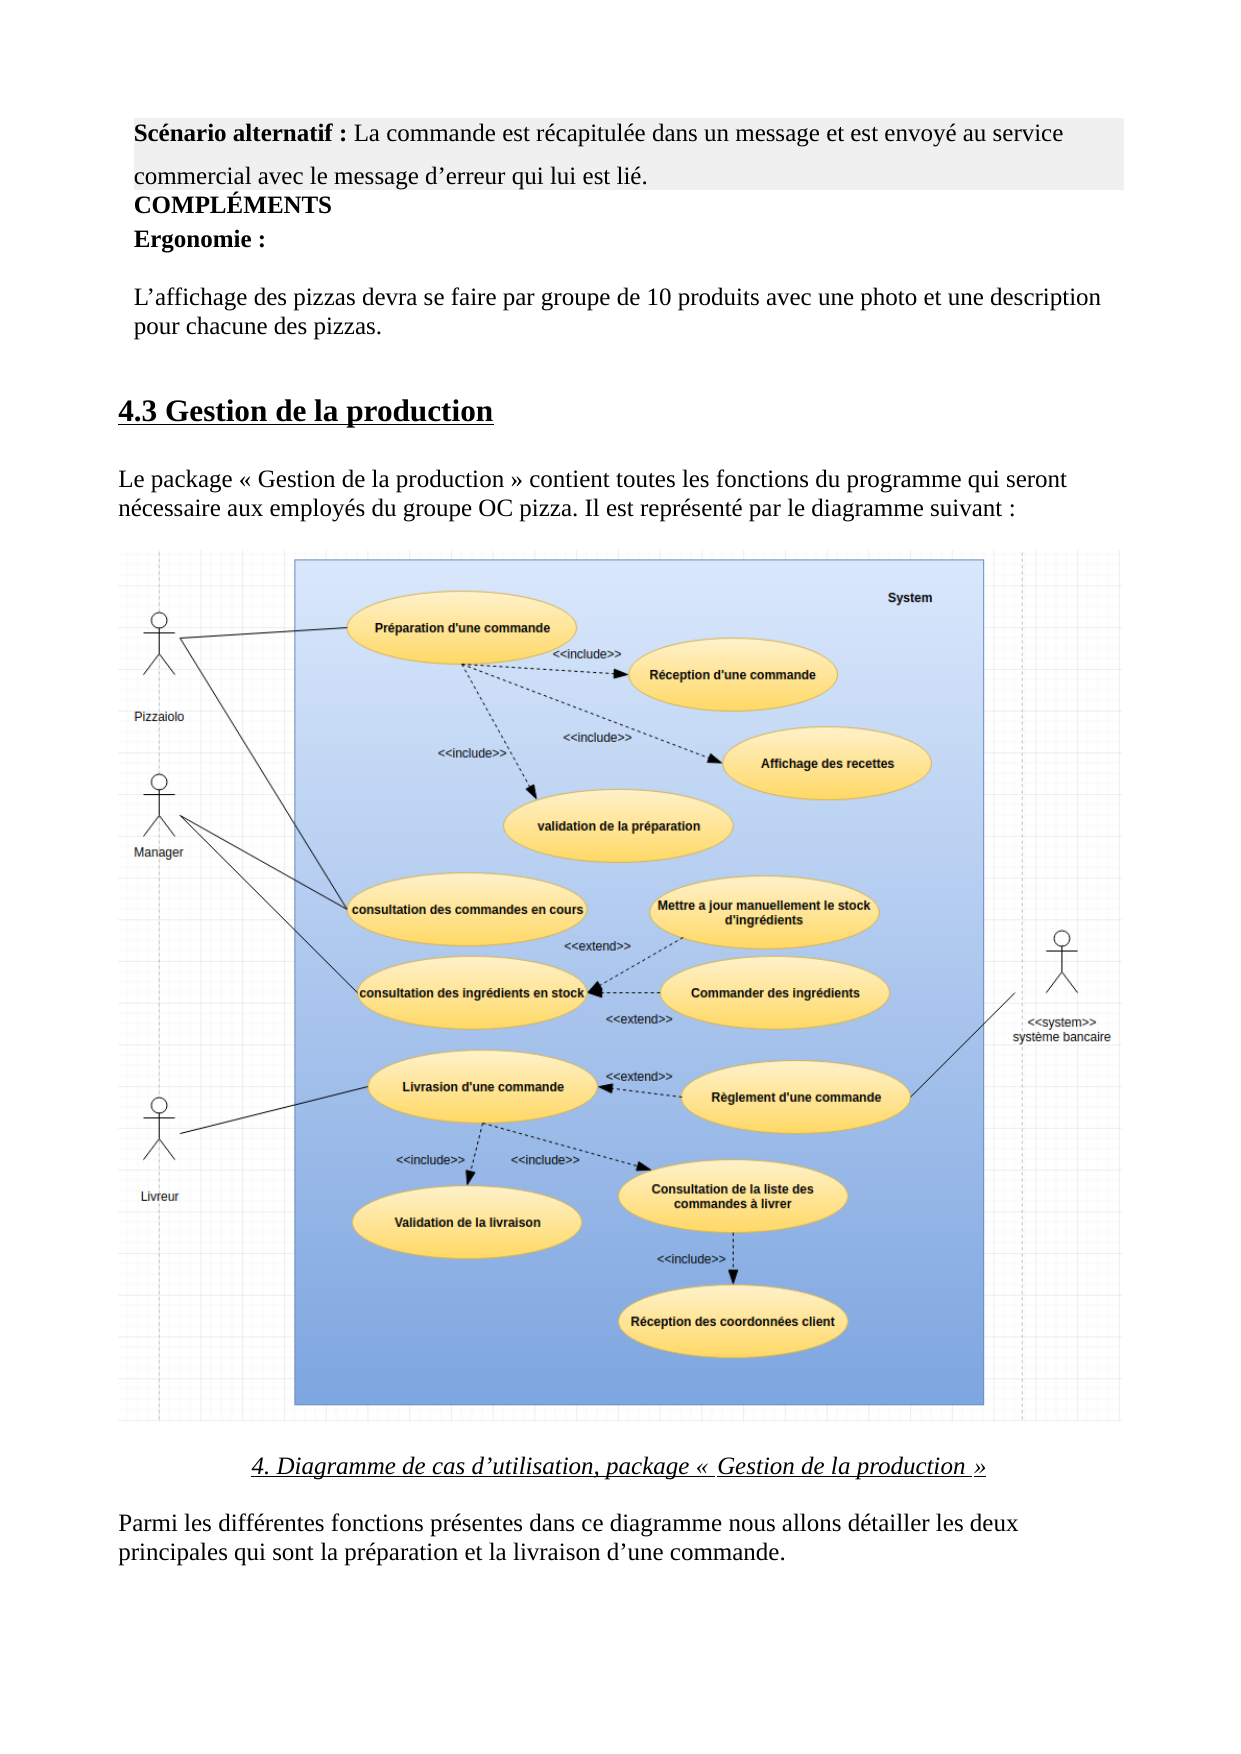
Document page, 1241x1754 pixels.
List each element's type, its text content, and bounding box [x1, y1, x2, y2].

text 4. Diagramme de cas d’utilisation, package « Gestion de la production » [118, 1451, 1122, 1479]
text 4.3 Gestion de la production [118, 392, 1122, 428]
picture [118, 550, 1123, 1422]
text Parmi les différentes fonctions présentes dans ce diagramme nous allons détailler les deux principales qui sont la préparation et la livraison d’une commande. [118, 1508, 1122, 1566]
table_cell COMPLÉMENTS Ergonomie : L’affichage des pizzas devra se faire par groupe de 10 produits avec une photo et une description pour chacune des pizzas. [134, 190, 1124, 364]
text Le package « Gestion de la production » contient toutes les fonctions du programme qui seront nécessaire aux employés du groupe OC pizza. Il est représenté par le diagramme suivant : [118, 464, 1122, 522]
table_cell Scénario alternatif : La commande est récapitulée dans un message et est envoyé au service commercial avec le message d’erreur qui lui est lié. [134, 118, 1124, 190]
